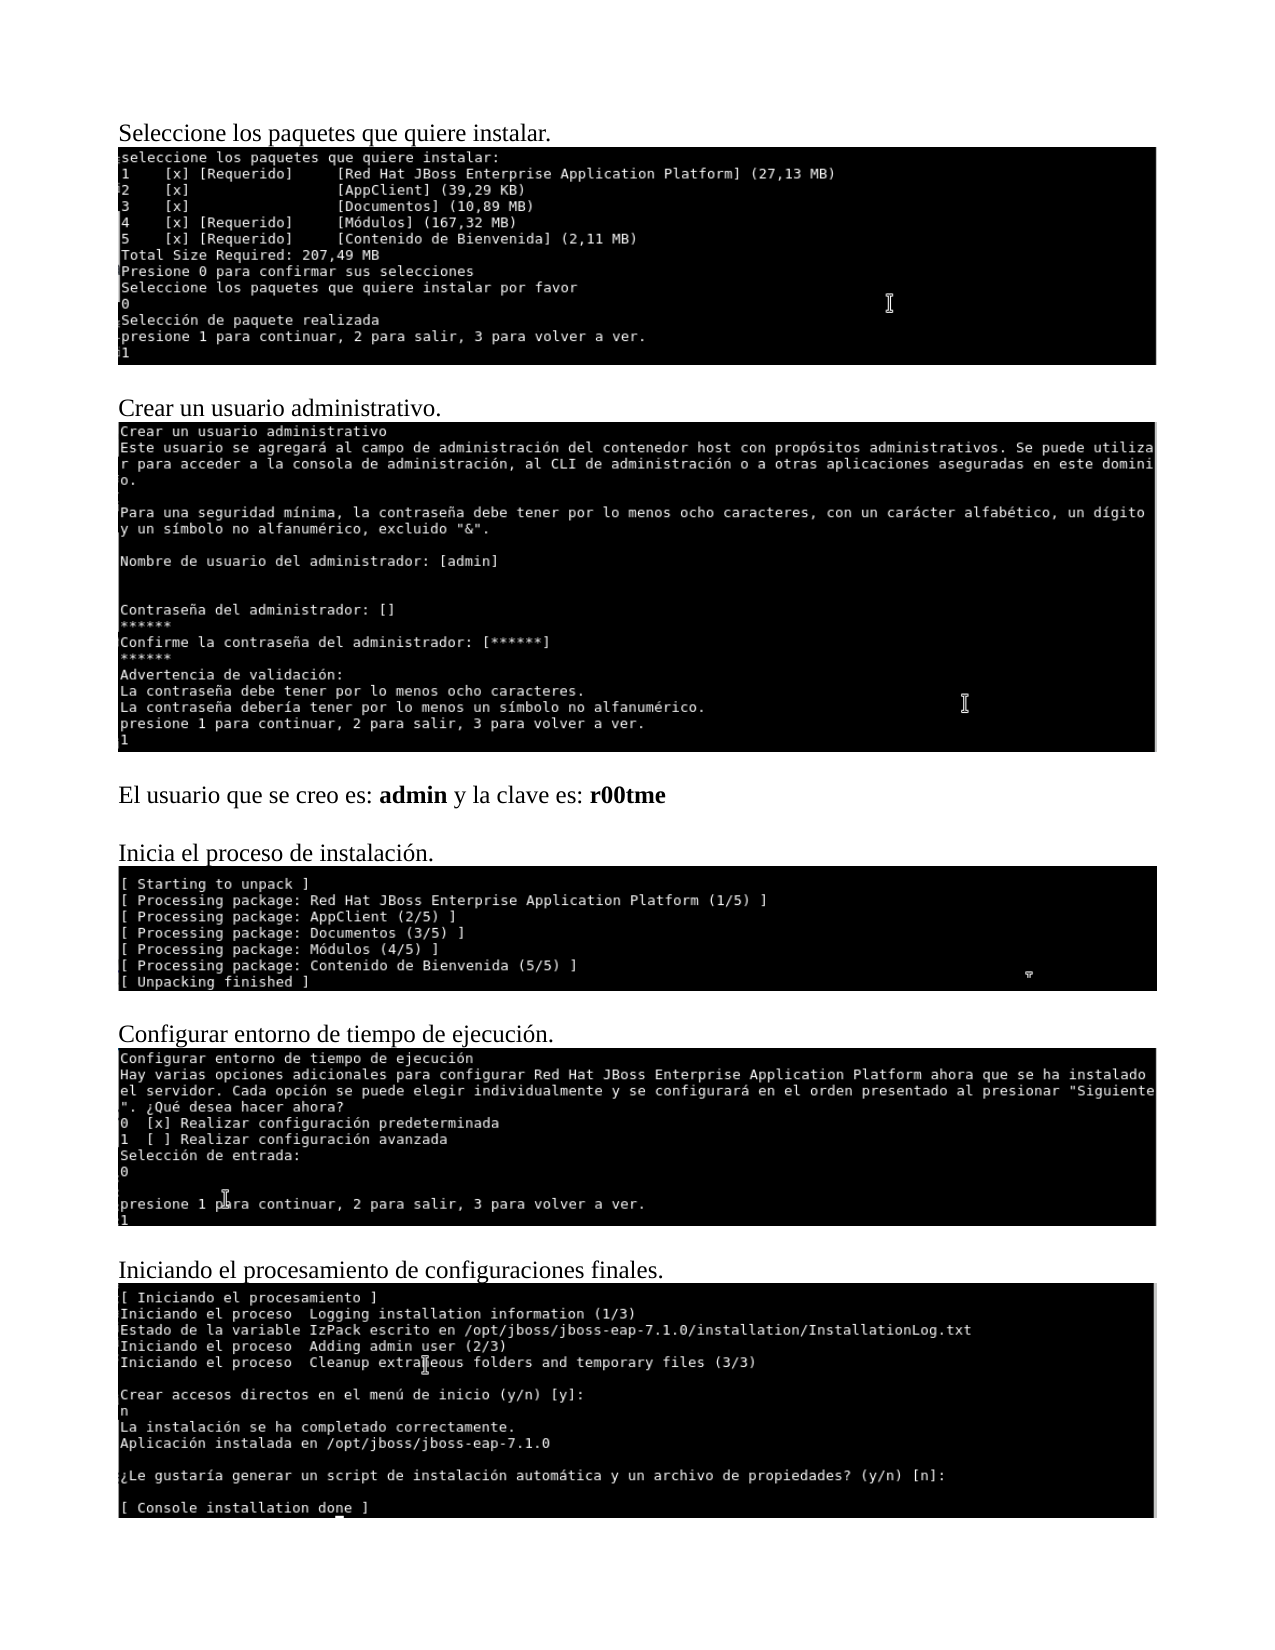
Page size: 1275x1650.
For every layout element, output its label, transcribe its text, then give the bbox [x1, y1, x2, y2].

picture [118, 1283, 1157, 1518]
text Seleccione los paquetes que quiere instalar. [118, 118, 1157, 147]
picture [118, 422, 1157, 752]
picture [118, 866, 1157, 991]
picture [118, 1048, 1157, 1226]
text El usuario que se creo es: admin y la clave es: r00tme [118, 752, 1157, 809]
text Configurar entorno de tiempo de ejecución. [118, 1019, 1157, 1048]
text Crear un usuario administrativo. [118, 393, 1157, 422]
text Inicia el proceso de instalación. [118, 838, 1157, 866]
picture [118, 147, 1157, 365]
text Iniciando el procesamiento de configuraciones finales. [118, 1255, 1157, 1283]
